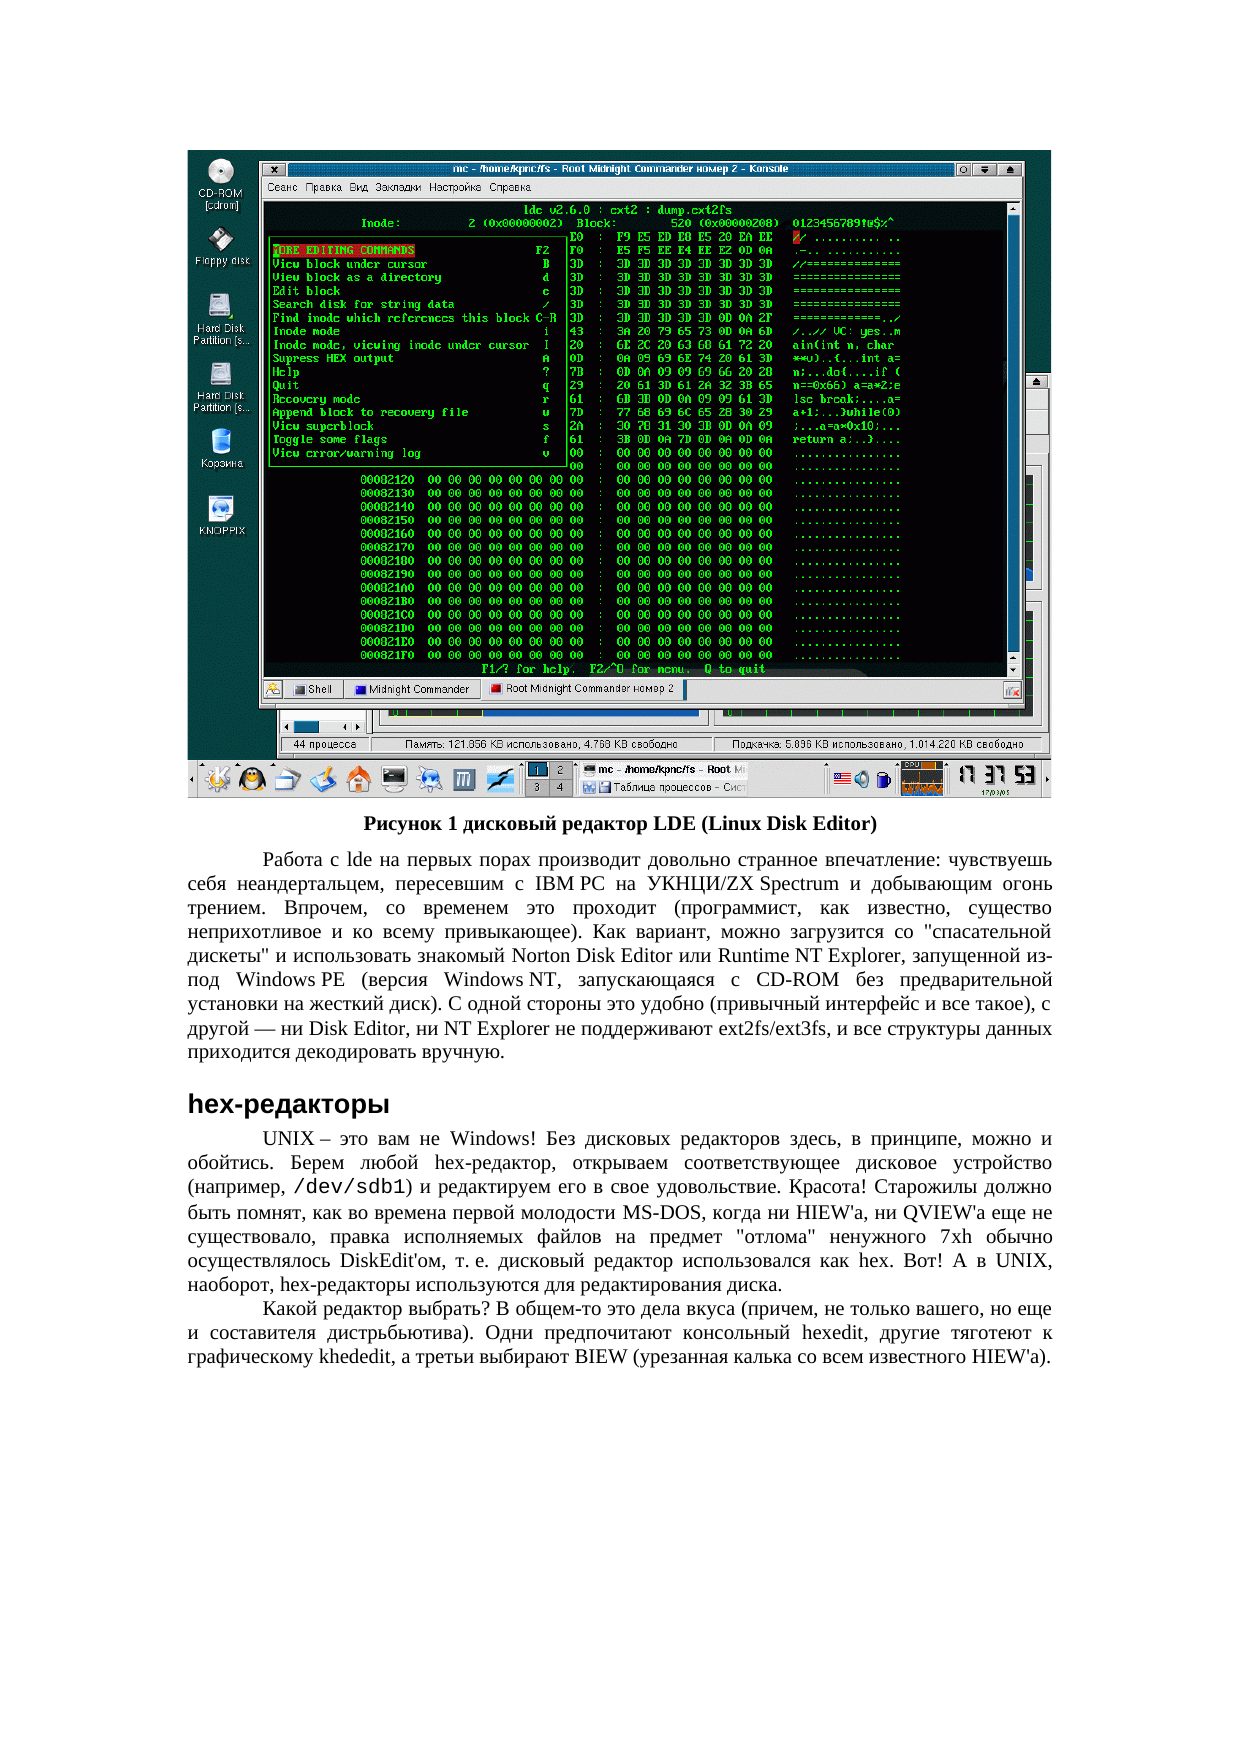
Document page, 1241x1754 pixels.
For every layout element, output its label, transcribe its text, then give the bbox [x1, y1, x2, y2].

subtitle hex-редакторы [187, 1088, 1053, 1120]
text Рисунок 1 дисковый редактор LDE (Linux Disk Editor) [187, 810, 1053, 834]
text Работа с lde на первых порах производит довольно странное впечатление: чувствуешь себя неандертальцем, пересевшим с IBM PC на УКНЦИ/ZX Spectrum и добывающим огонь трением. Впрочем, со временем это проходит (программист, как известно, существо неприхотливое и ко всему привыкающее). Как вариант, можно загрузится со "спасательной дискеты" и использовать знакомый Norton Disk Editor или Runtime NT Explorer, запущенной из-под Windows PE (версия Windows NT, запускающаяся с CD-ROM без предварительной установки на жесткий диск). С одной стороны это удобно (привычный интерфейс и все такое), с другой — ни Disk Editor, ни NT Explorer не поддерживают ext2fs/ext3fs, и все структуры данных приходится декодировать вручную. [187, 847, 1053, 1063]
text UNIX – это вам не Windows! Без дисковых редакторов здесь, в принципе, можно и обойтись. Берем любой hex-редактор, открываем соответствующее дисковое устройство (например, /dev/sdb1) и редактируем его в свое удовольствие. Красота! Старожилы должно быть помнят, как во времена первой молодости MS-DOS, когда ни HIEW'а, ни QVIEW'a еще не существовало, правка исполняемых файлов на предмет "отлома" ненужного 7xh обычно осуществлялось DiskEdit'ом, т. е. дисковый редактор использовался как hex. Вот! А в UNIX, наоборот, hex-редакторы используются для редактирования диска. [187, 1126, 1053, 1296]
picture [187, 150, 1052, 798]
text Какой редактор выбрать? В общем-то это дела вкуса (причем, не только вашего, но еще и составителя дистрьбьютива). Одни предпочитают консольный hexedit, другие тяготеют к графическому khededit, а третьи выбирают BIEW (урезанная калька со всем известного HIEW'a). [187, 1296, 1053, 1368]
